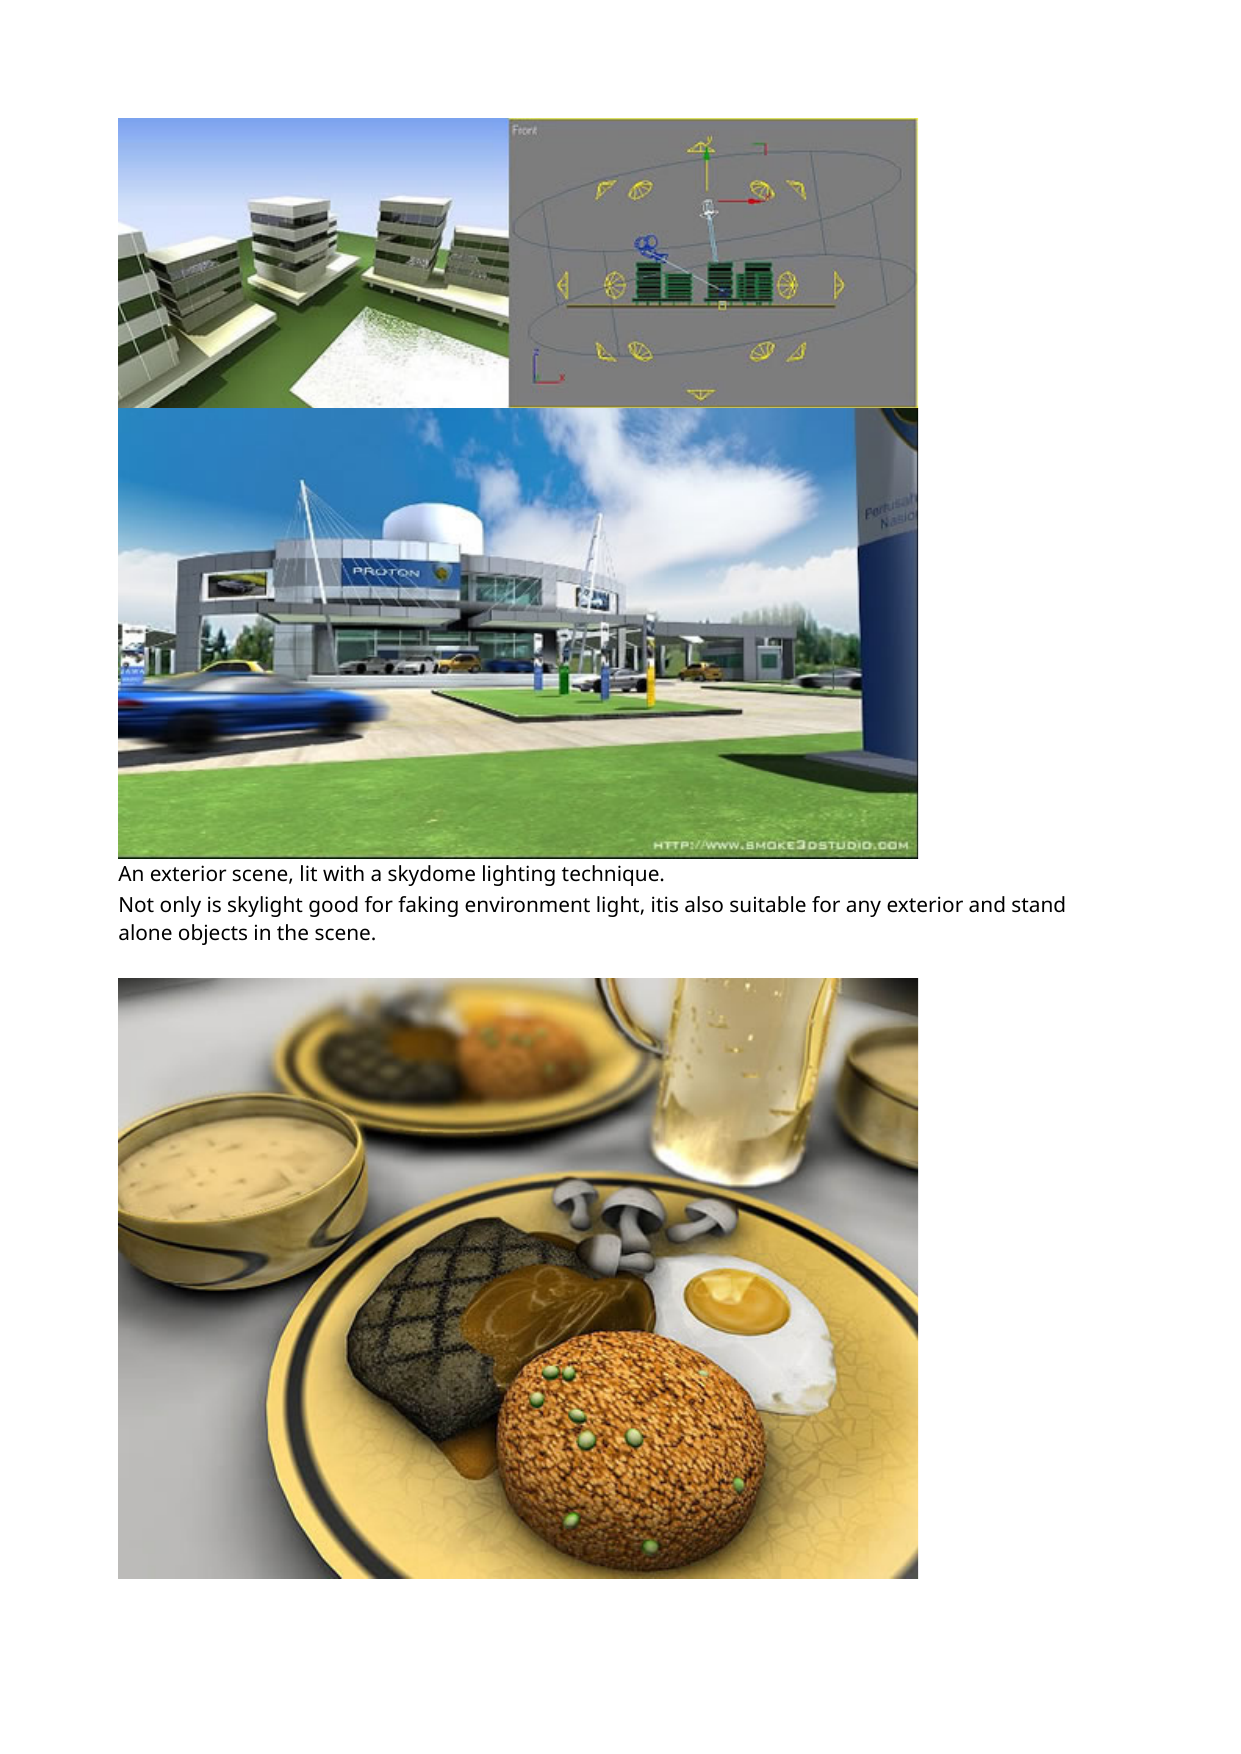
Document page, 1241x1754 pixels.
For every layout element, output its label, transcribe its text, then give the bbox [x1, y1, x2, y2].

text Not only is skylight good for faking environment light, itis also suitable for any exterior and stand alone objects in the scene. [118, 890, 1122, 947]
picture [118, 118, 919, 859]
text An exterior scene, lit with a skydome lighting technique. [118, 859, 1122, 887]
picture [118, 978, 919, 1579]
